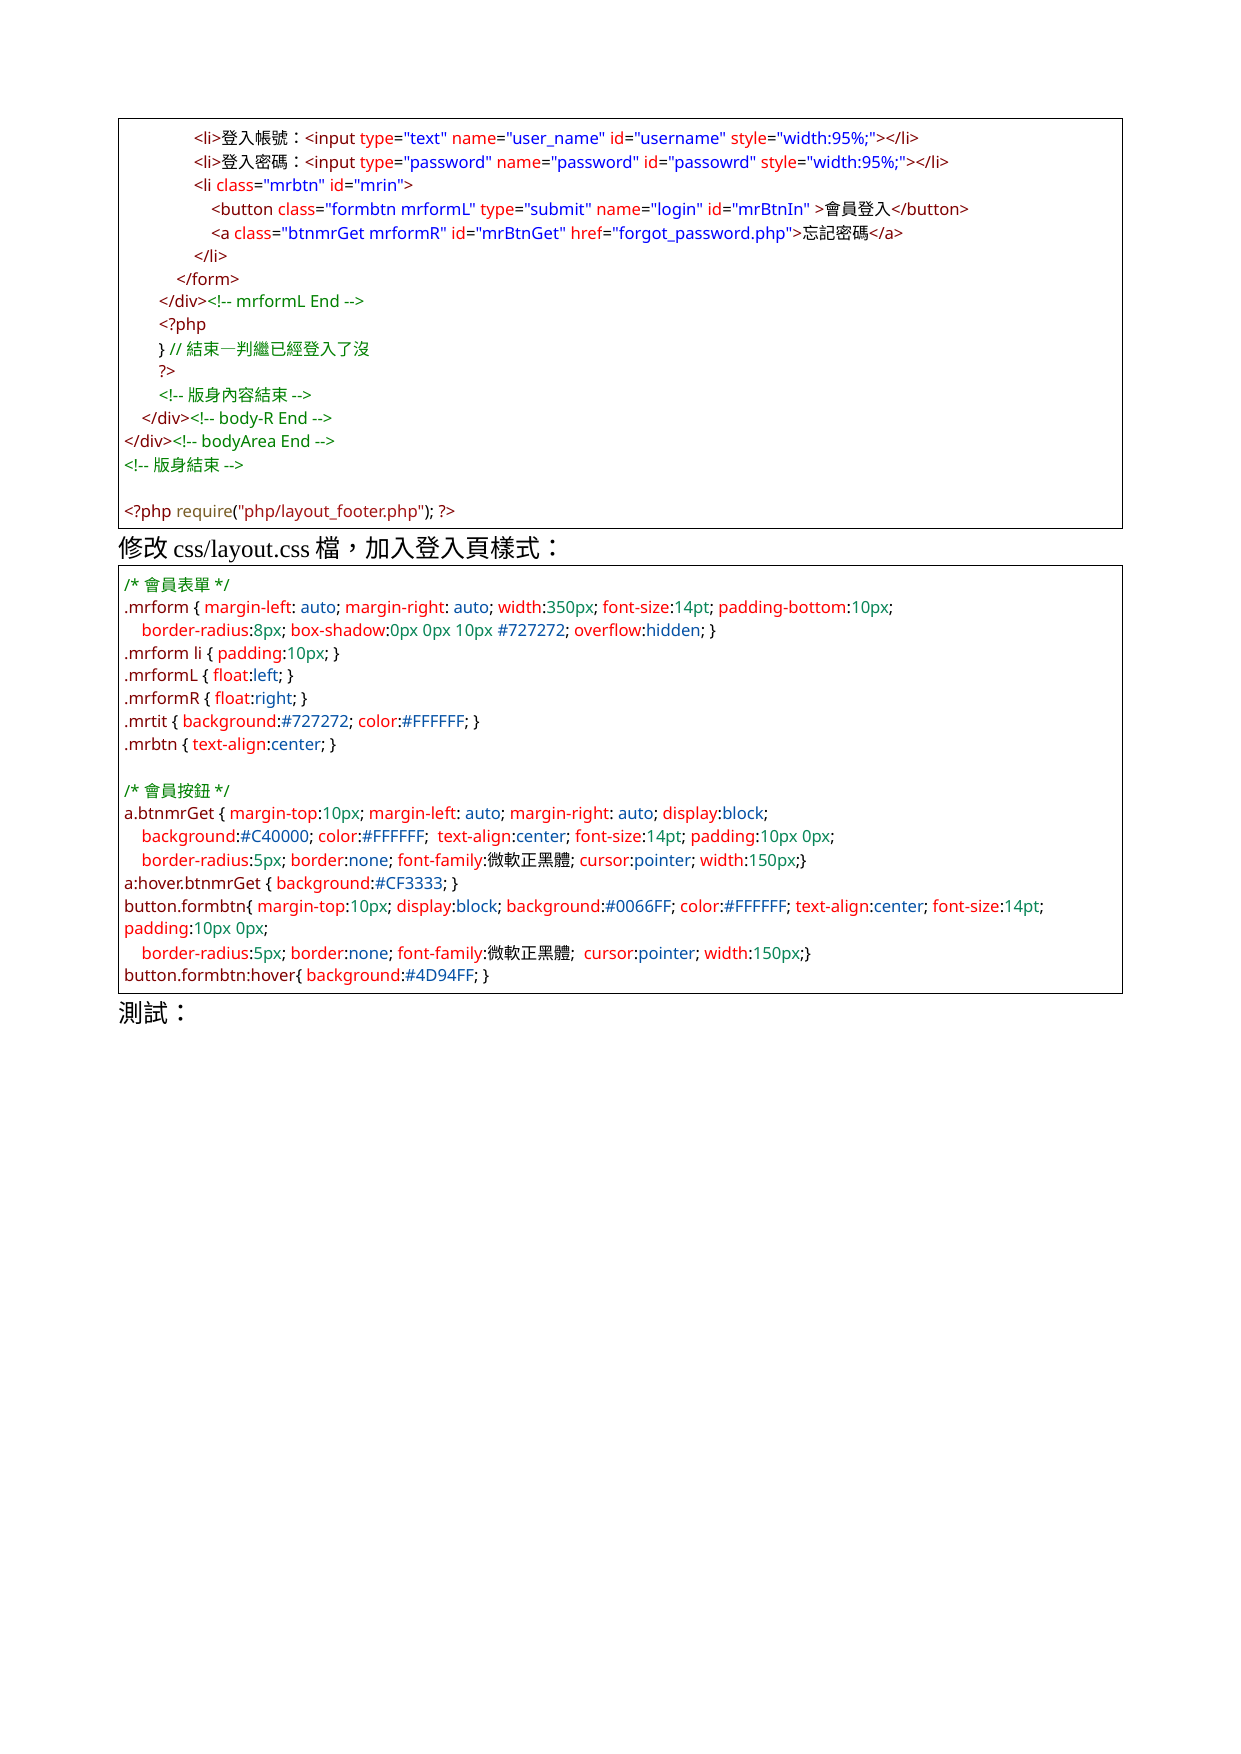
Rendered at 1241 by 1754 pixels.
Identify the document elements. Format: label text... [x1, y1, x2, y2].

text 測試： [118, 994, 1122, 1030]
table_header /* 會員表單 */ .mrform { margin-left: auto; margin-right: auto; width:350px; font-size:14pt; padding-bottom:10px; border-radius:8px; box-shadow:0px 0px 10px #727272; overflow:hidden; } .mrform li { padding:10px; } .mrformL { float:left; } .mrformR { float:right; } .mrtit { background:#727272; color:#FFFFFF; } .mrbtn { text-align:center; } /* 會員按鈕 */ a.btnmrGet { margin-top:10px; margin-left: auto; margin-right: auto; display:block; background:#C40000; color:#FFFFFF; text-align:center; font-size:14pt; padding:10px 0px; border-radius:5px; border:none; font-family:微軟正黑體; cursor:pointer; width:150px;} a:hover.btnmrGet { background:#CF3333; } button.formbtn{ margin-top:10px; display:block; background:#0066FF; color:#FFFFFF; text-align:center; font-size:14pt; padding:10px 0px; border-radius:5px; border:none; font-family:微軟正黑體; cursor:pointer; width:150px;} button.formbtn:hover{ background:#4D94FF; } [119, 566, 1122, 992]
text 修改css/layout.css檔，加入登入頁樣式： [118, 529, 1122, 565]
table_header <li>登入帳號：<input type="text" name="user_name" id="username" style="width:95%;"></li> <li>登入密碼：<input type="password" name="password" id="passowrd" style="width:95%;"></li> <li class="mrbtn" id="mrin"> <button class="formbtn mrformL" type="submit" name="login" id="mrBtnIn" >會員登入</button> <a class="btnmrGet mrformR" id="mrBtnGet" href="forgot_password.php">忘記密碼</a> </li> </form> </div><!-- mrformL End --> <?php } // 結束—判繼已經登入了沒 ?> <!-- 版身內容結束 --> </div><!-- body-R End --> </div><!-- bodyArea End --> <!-- 版身結束 --> <?php require("php/layout_footer.php"); ?> [119, 119, 1122, 528]
